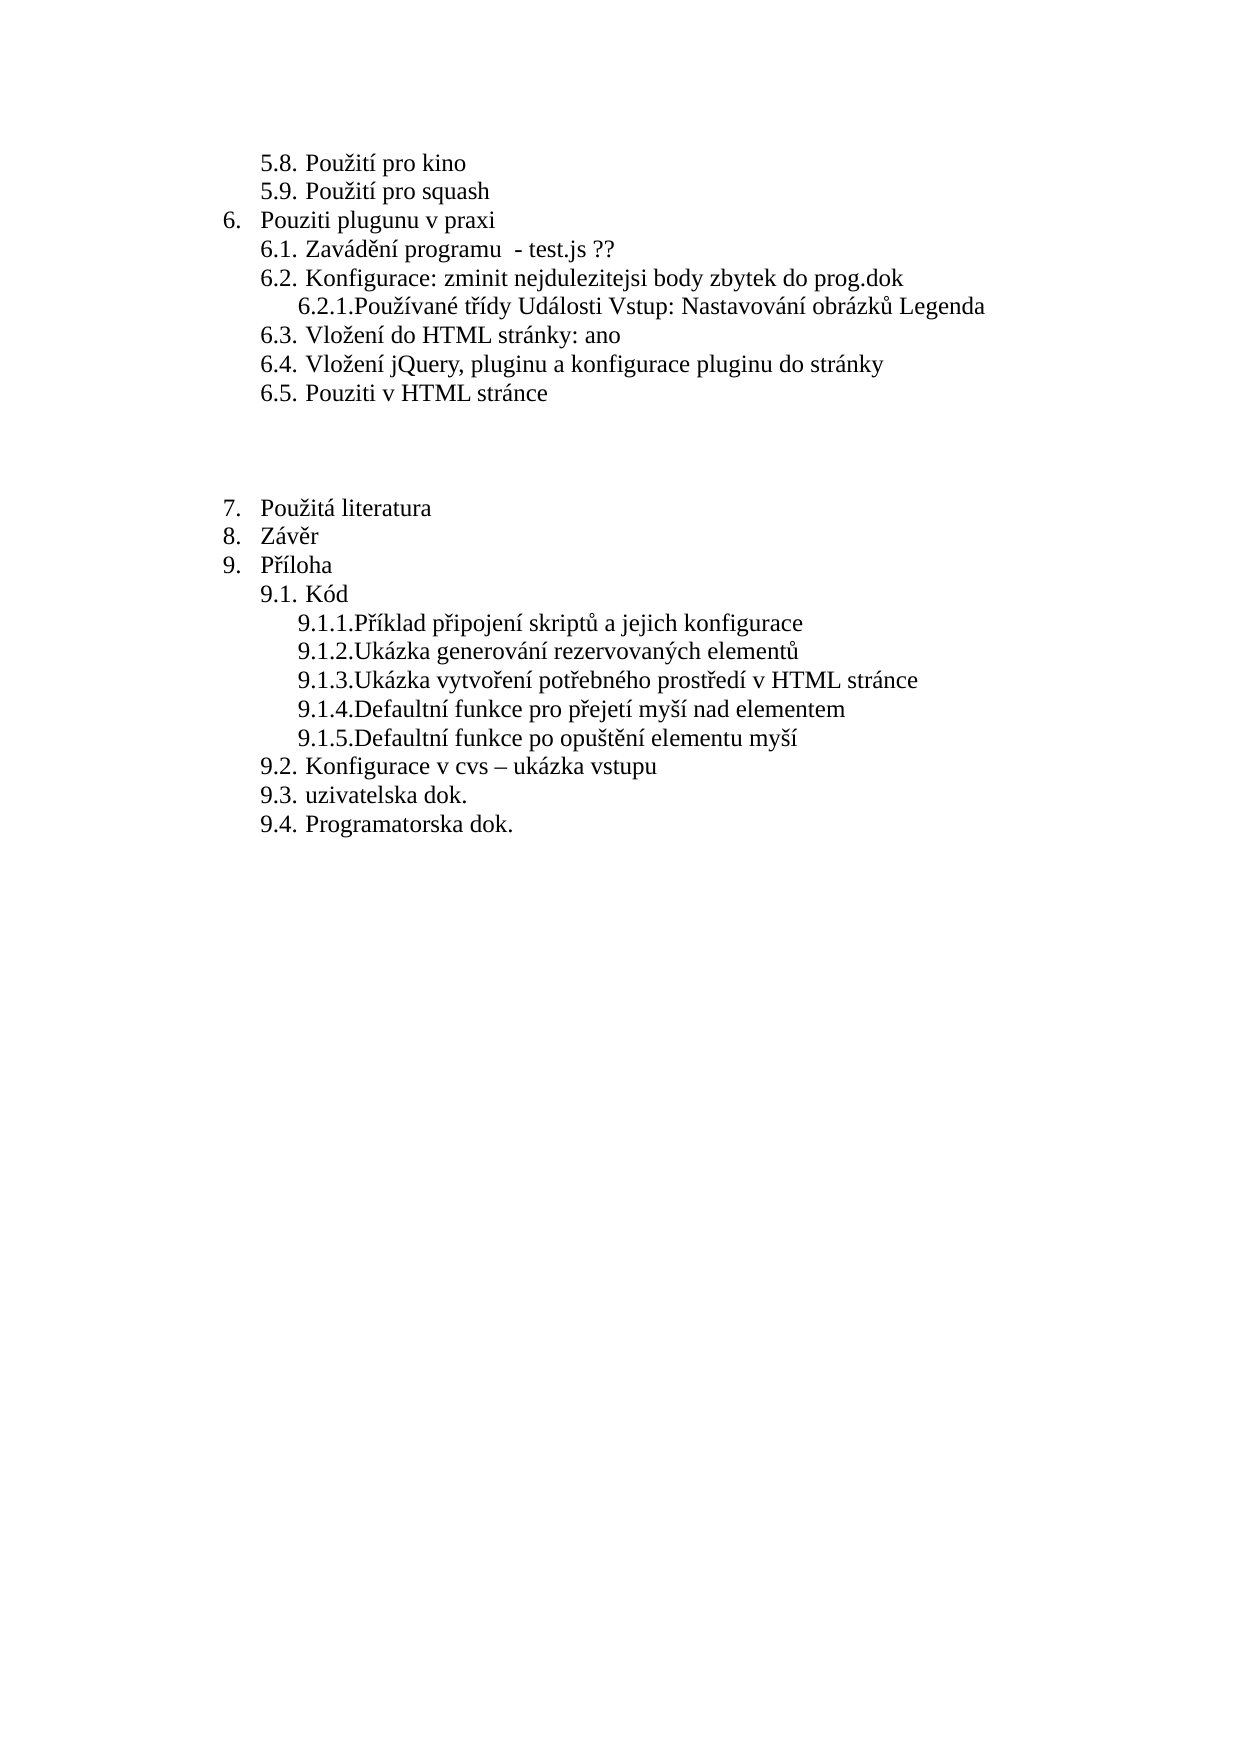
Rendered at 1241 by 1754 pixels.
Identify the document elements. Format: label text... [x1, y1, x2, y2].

list Vložení do HTML stránky: ano [260, 320, 1093, 349]
list Použití pro kino [260, 148, 1093, 176]
list Používané třídy Události Vstup: Nastavování obrázků Legenda [298, 291, 1093, 320]
list Použití pro squash [260, 176, 1093, 205]
list Zavádění programu - test.js ?? [260, 234, 1093, 263]
list Kód [260, 579, 1093, 608]
list Defaultní funkce pro přejetí myší nad elementem [298, 694, 1093, 723]
list Ukázka vytvoření potřebného prostředí v HTML stránce [298, 665, 1093, 694]
list Pouziti plugunu v praxi [223, 205, 1093, 234]
list Příklad připojení skriptů a jejich konfigurace [298, 608, 1093, 636]
list Použitá literatura [223, 493, 1093, 521]
list Vložení jQuery, pluginu a konfigurace pluginu do stránky [260, 349, 1093, 378]
list uzivatelska dok. [260, 780, 1093, 809]
list Defaultní funkce po opuštění elementu myší [298, 723, 1093, 751]
list Konfigurace v cvs – ukázka vstupu [260, 751, 1093, 780]
list Programatorska dok. [260, 809, 1093, 838]
list Konfigurace: zminit nejdulezitejsi body zbytek do prog.dok [260, 263, 1093, 291]
list Závěr [223, 521, 1093, 550]
list Ukázka generování rezervovaných elementů [298, 636, 1093, 665]
list Příloha [223, 550, 1093, 579]
list Pouziti v HTML stránce [260, 378, 1093, 406]
